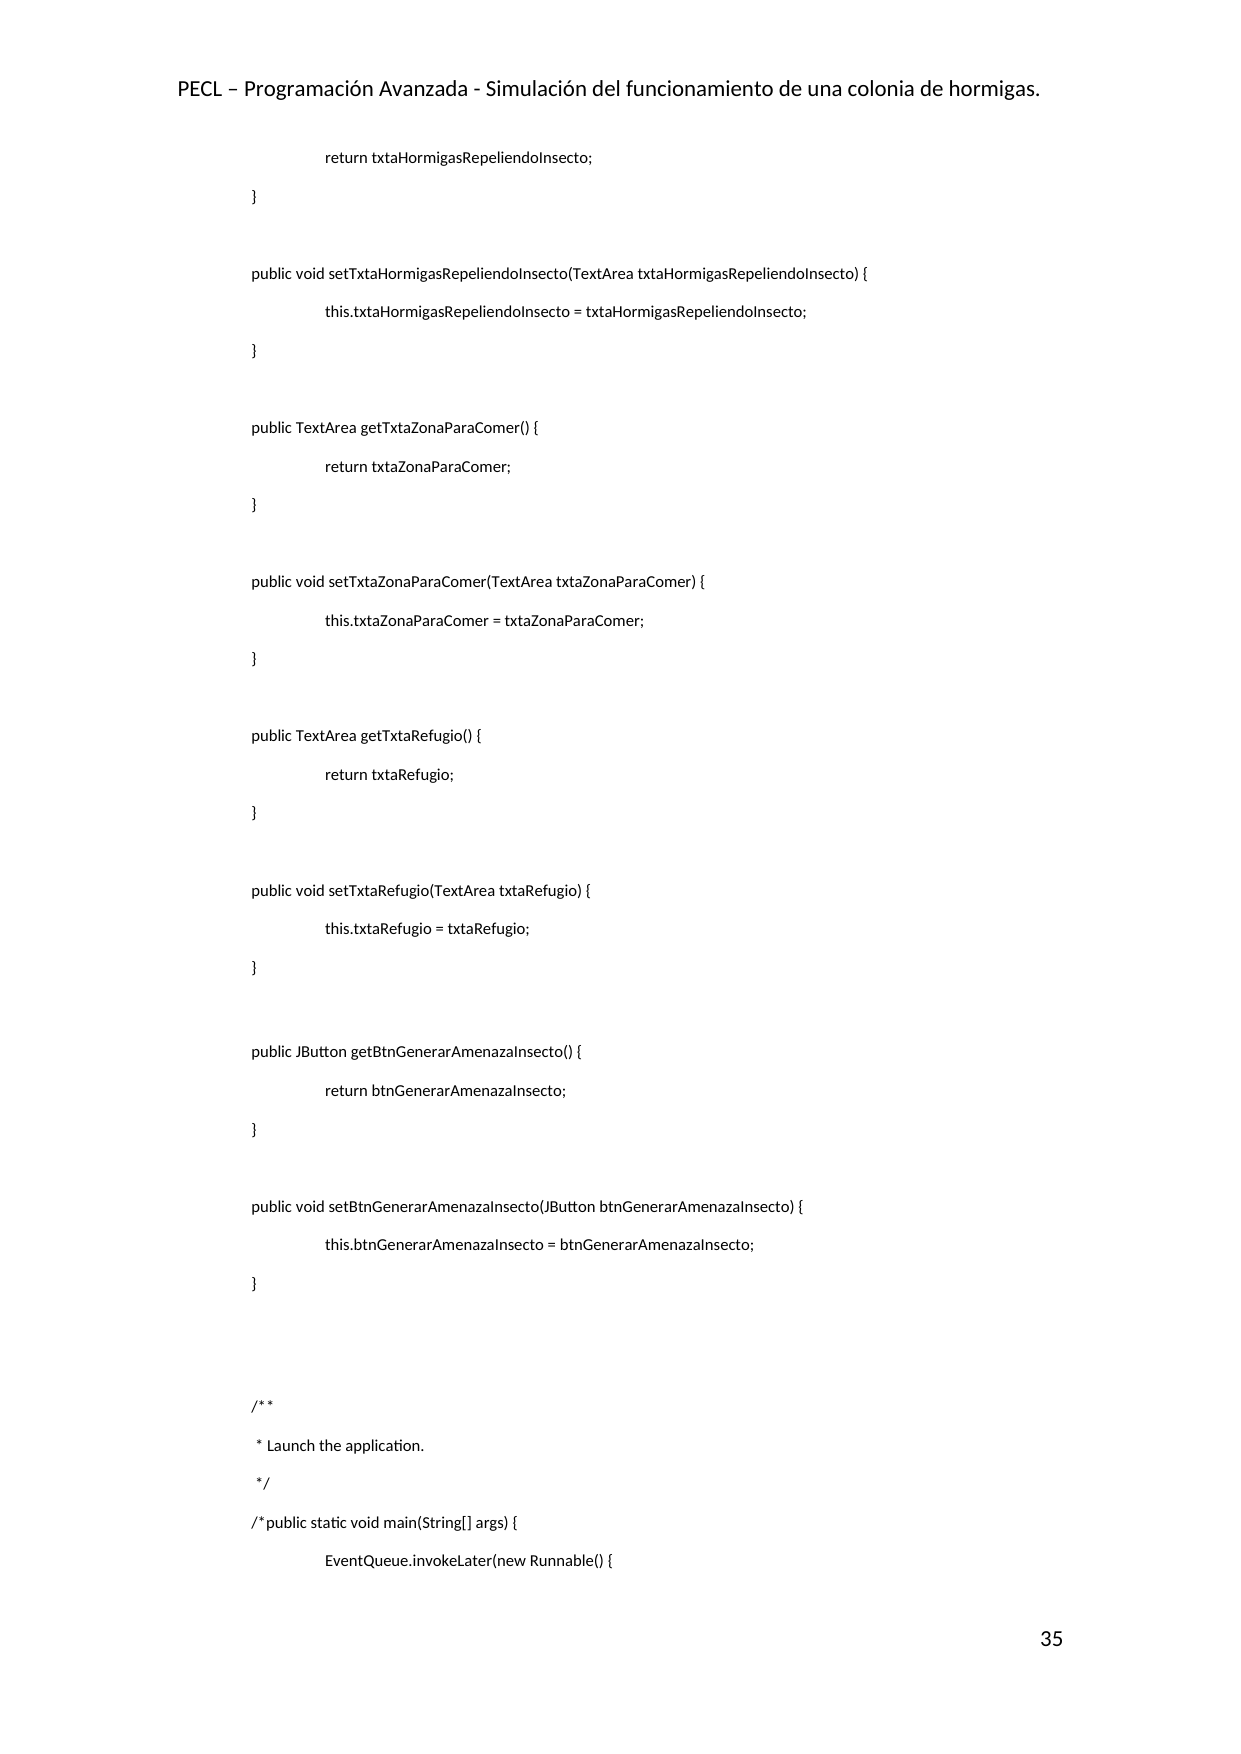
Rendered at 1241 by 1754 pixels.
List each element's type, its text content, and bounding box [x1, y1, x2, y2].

text this.txtaHormigasRepeliendoInsecto = txtaHormigasRepeliendoInsecto; [177, 302, 1063, 322]
text } [177, 494, 1063, 515]
text public JButton getBtnGenerarAmenazaInsecto() { [177, 1042, 1063, 1062]
text public void setTxtaHormigasRepeliendoInsecto(TextArea txtaHormigasRepeliendoInsecto) { [177, 263, 1063, 283]
text } [177, 1273, 1063, 1293]
text } [177, 186, 1063, 206]
text /*public static void main(String[] args) { [177, 1512, 1063, 1532]
text public void setTxtaZonaParaComer(TextArea txtaZonaParaComer) { [177, 572, 1063, 592]
text /** [177, 1396, 1063, 1417]
text } [177, 1119, 1063, 1139]
text return txtaRefugio; [177, 764, 1063, 784]
text public TextArea getTxtaZonaParaComer() { [177, 417, 1063, 438]
text public void setTxtaRefugio(TextArea txtaRefugio) { [177, 880, 1063, 900]
text return txtaZonaParaComer; [177, 456, 1063, 476]
text public TextArea getTxtaRefugio() { [177, 726, 1063, 746]
text this.txtaZonaParaComer = txtaZonaParaComer; [177, 610, 1063, 630]
text return txtaHormigasRepeliendoInsecto; [177, 148, 1063, 168]
text this.txtaRefugio = txtaRefugio; [177, 918, 1063, 939]
text public void setBtnGenerarAmenazaInsecto(JButton btnGenerarAmenazaInsecto) { [177, 1196, 1063, 1216]
text } [177, 649, 1063, 669]
text } [177, 803, 1063, 823]
text EventQueue.invokeLater(new Runnable() { [177, 1551, 1063, 1571]
text this.btnGenerarAmenazaInsecto = btnGenerarAmenazaInsecto; [177, 1234, 1063, 1255]
text * Launch the application. [177, 1435, 1063, 1455]
text } [177, 340, 1063, 361]
text */ [177, 1473, 1063, 1494]
text return btnGenerarAmenazaInsecto; [177, 1080, 1063, 1101]
text } [177, 957, 1063, 977]
